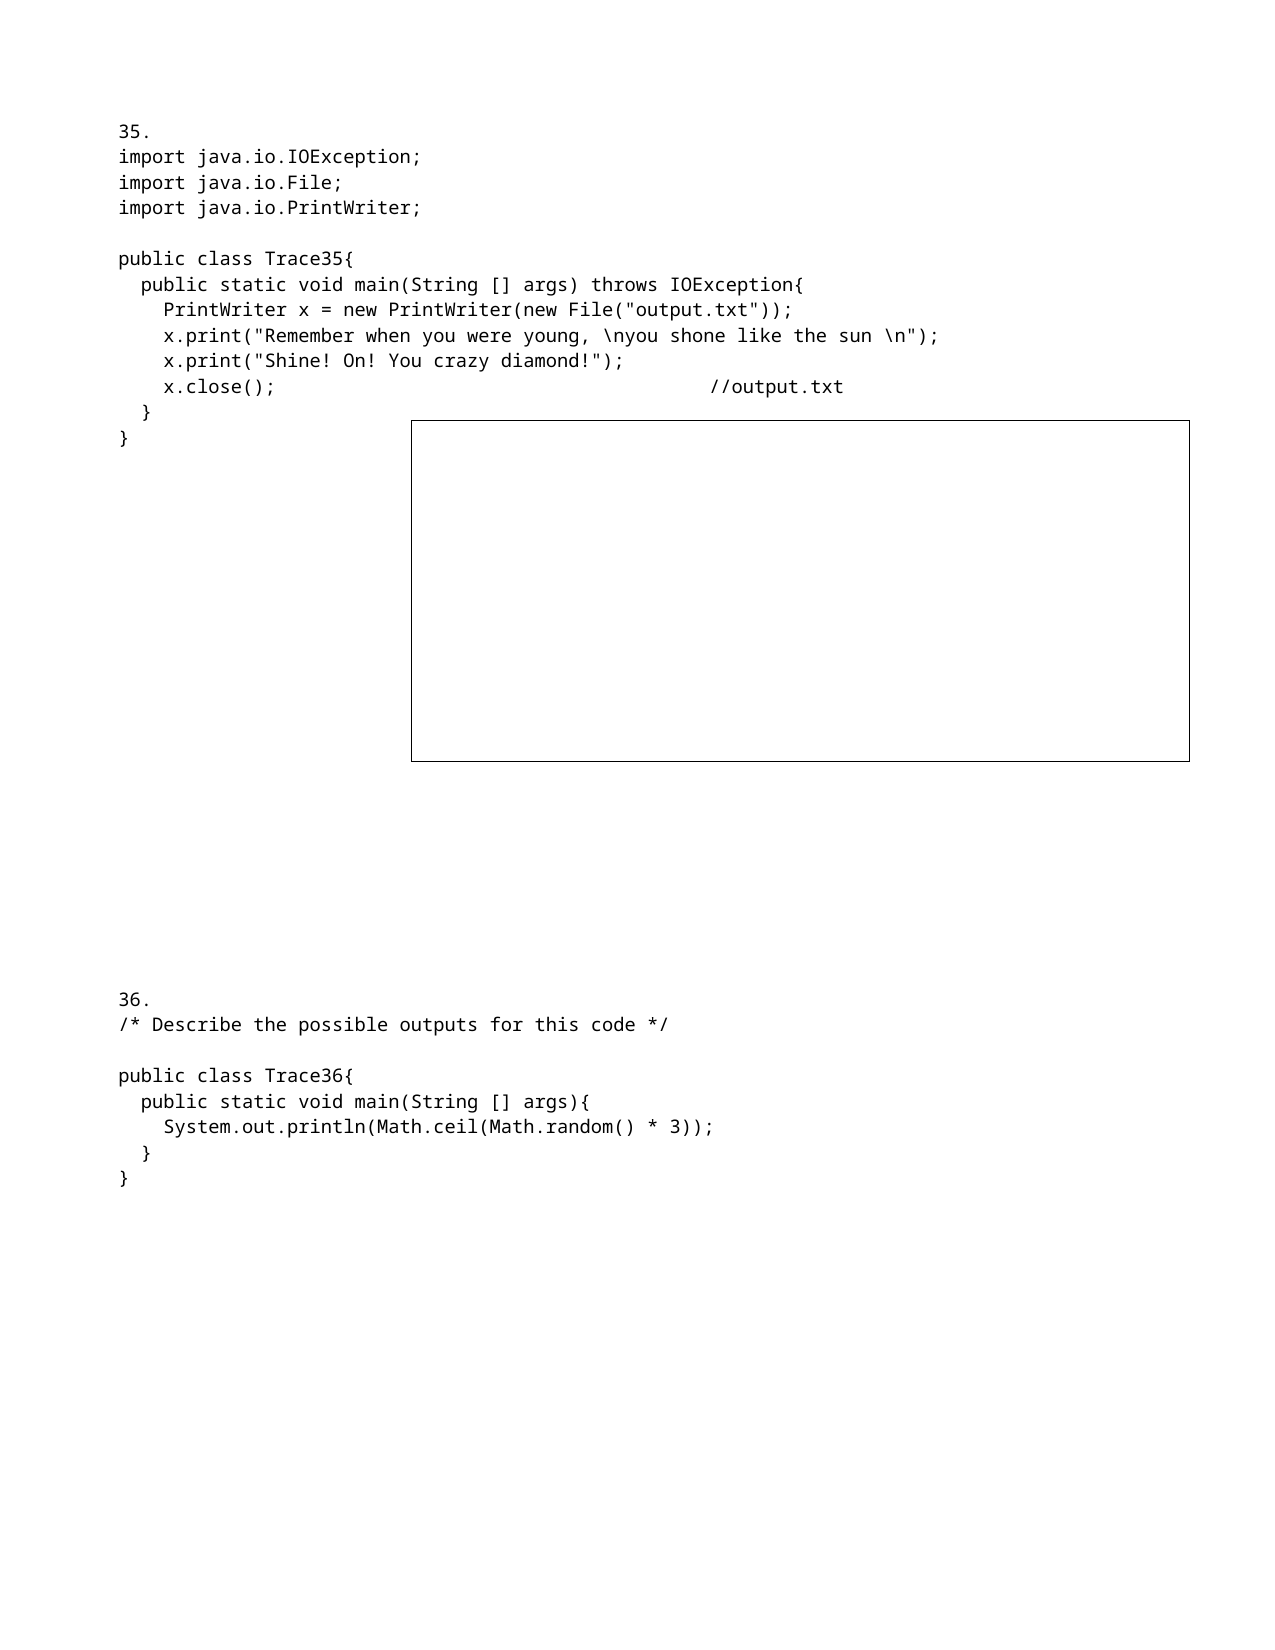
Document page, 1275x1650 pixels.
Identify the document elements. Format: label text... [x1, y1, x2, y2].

text } [118, 424, 411, 450]
text x.close(); //output.txt [118, 373, 1157, 399]
text x.print("Shine! On! You crazy diamond!"); [118, 348, 1157, 373]
text import java.io.IOException; [118, 144, 1157, 169]
text public static void main(String [] args){ [118, 1088, 1157, 1113]
text System.out.println(Math.ceil(Math.random() * 3)); [118, 1113, 1157, 1139]
text public class Trace35{ [118, 246, 1157, 271]
text } [118, 399, 1157, 424]
text public class Trace36{ [118, 1062, 1157, 1088]
text import java.io.File; [118, 169, 1157, 195]
text PrintWriter x = new PrintWriter(new File("output.txt")); [118, 297, 1157, 322]
text import java.io.PrintWriter; [118, 195, 1157, 220]
text x.print("Remember when you were young, \nyou shone like the sun \n"); [118, 322, 1157, 348]
text 35. [118, 118, 1157, 144]
text /* Describe the possible outputs for this code */ [118, 1011, 1157, 1037]
text } [118, 1164, 1157, 1190]
text 36. [118, 986, 1157, 1011]
text public static void main(String [] args) throws IOException{ [118, 271, 1157, 297]
text } [118, 1139, 1157, 1164]
